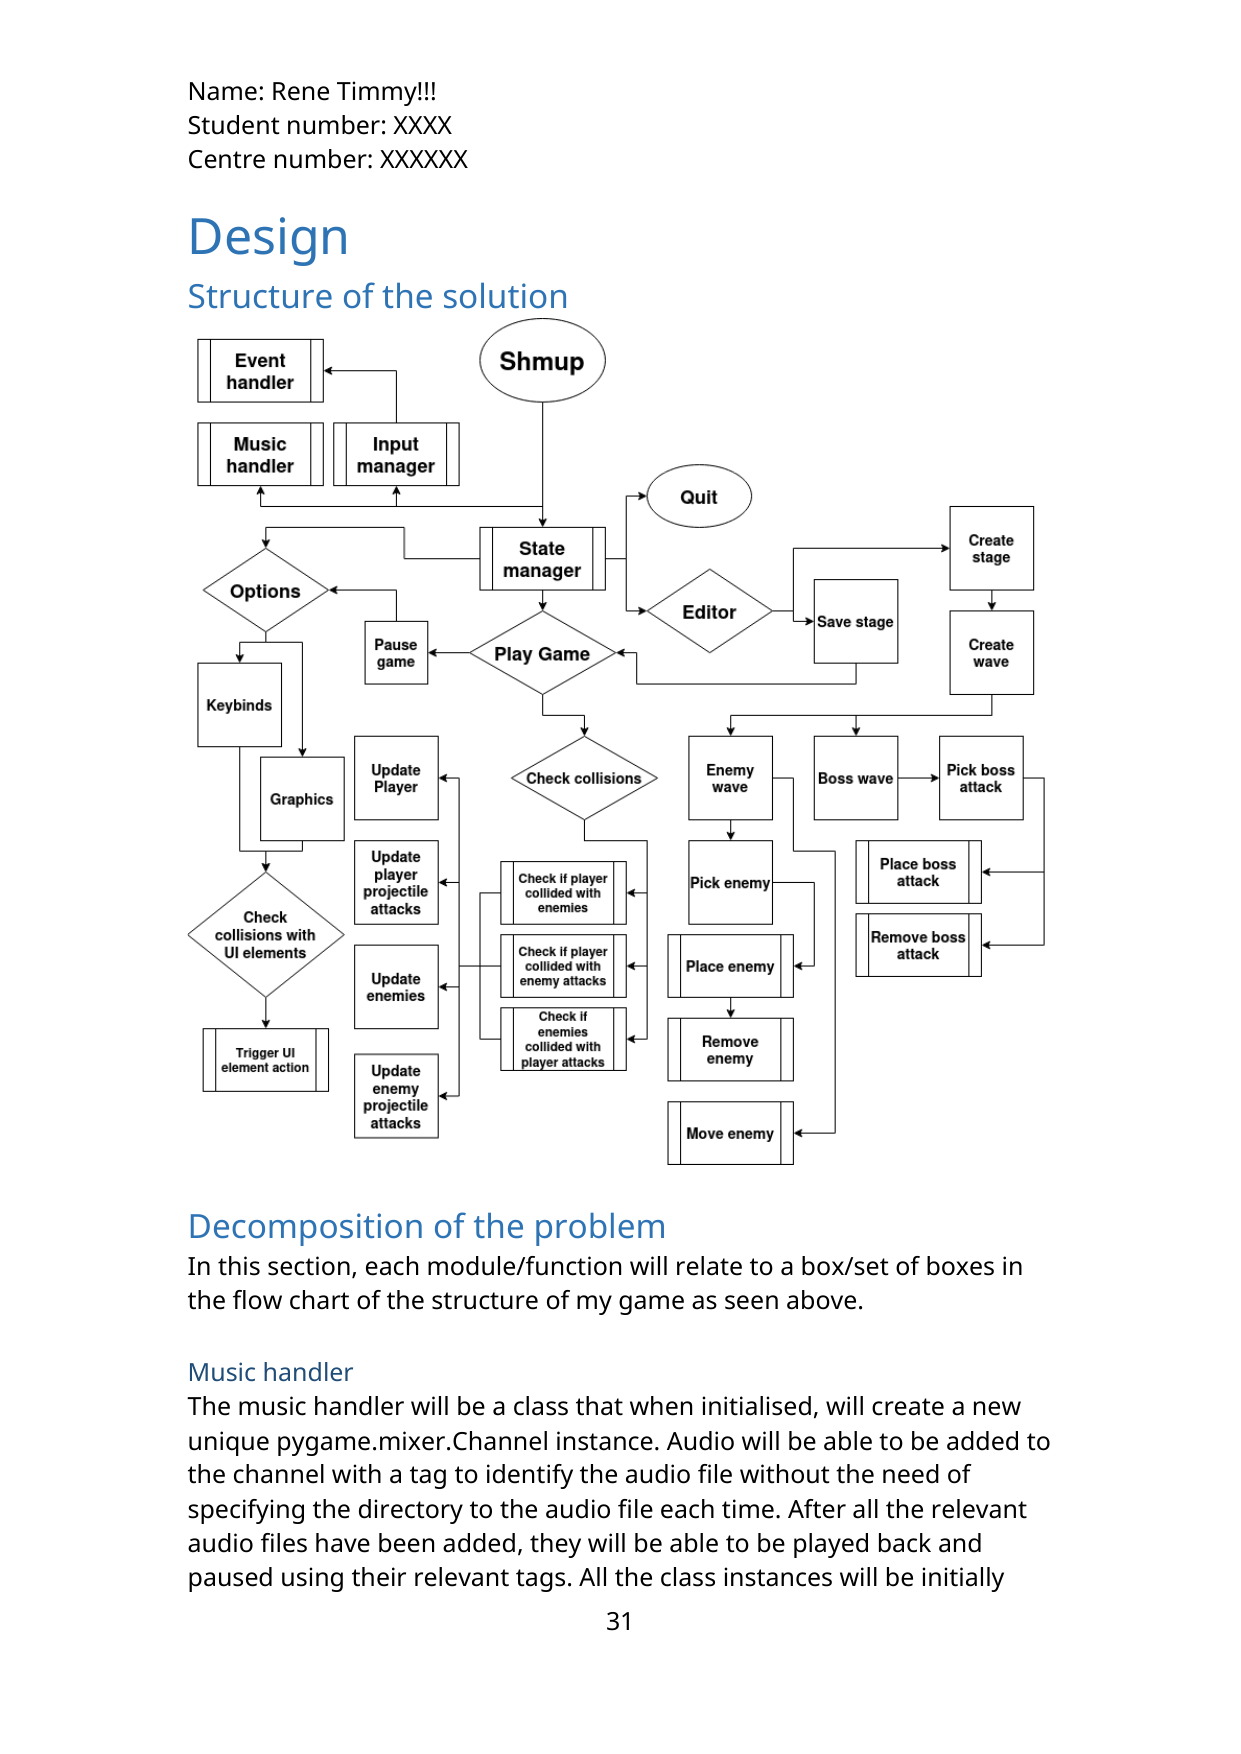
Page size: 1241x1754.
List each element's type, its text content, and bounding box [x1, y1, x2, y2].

subtitle Design [187, 201, 1053, 269]
subtitle Structure of the solution [187, 273, 1053, 319]
subtitle Decomposition of the problem [187, 1203, 1053, 1249]
text The music handler will be a class that when initialised, will create a new unique pygame.mixer.Channel instance. Audio will be able to be added to the channel with a tag to identify the audio file without the need of specifying the directory to the audio file each time. After all the relevant audio files have been added, they will be able to be played back and paused using their relevant tags. All the class instances will be initially [187, 1389, 1053, 1593]
text In this section, each module/function will relate to a box/set of boxes in the flow chart of the structure of my game as seen above. [187, 1249, 1053, 1317]
subtitle Music handler [187, 1355, 1053, 1389]
